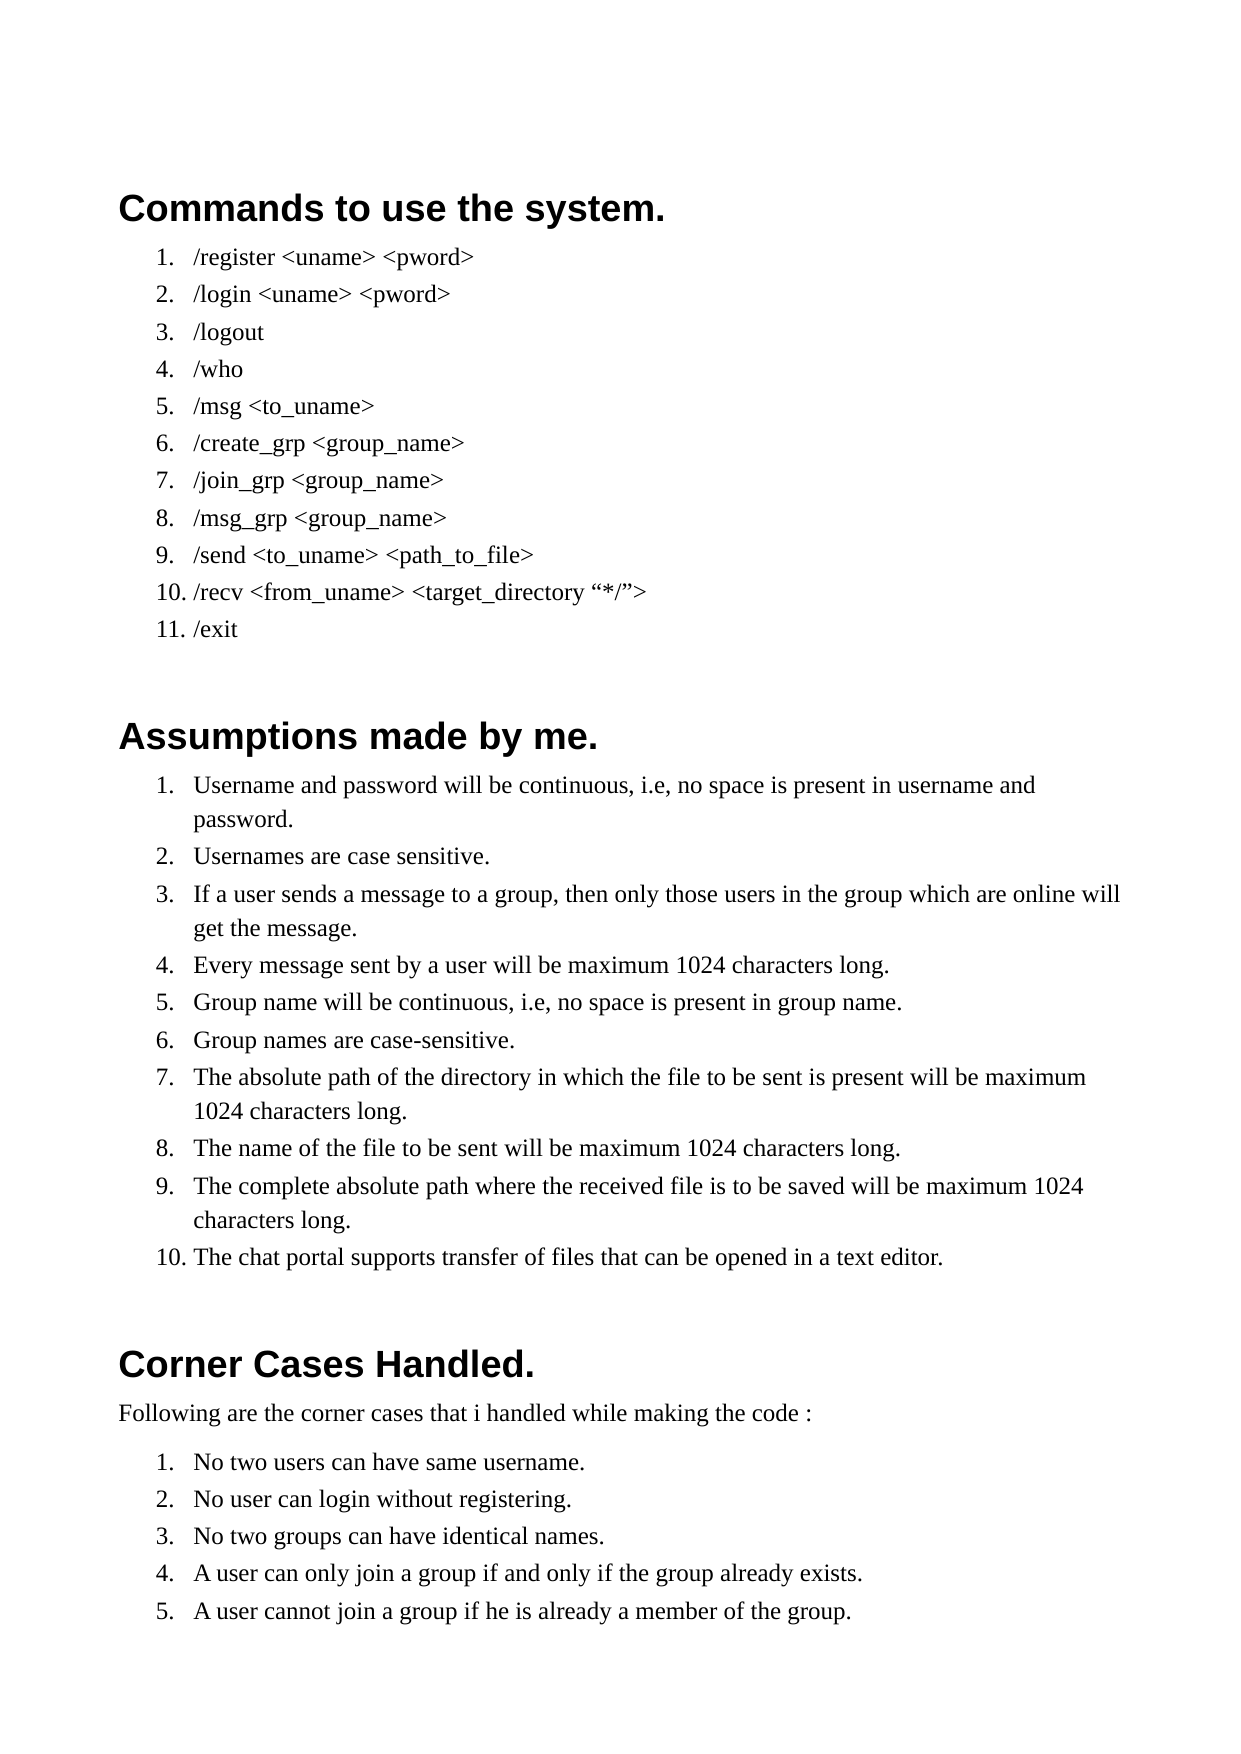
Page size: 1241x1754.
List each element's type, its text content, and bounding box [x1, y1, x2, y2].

list If a user sends a message to a group, then only those users in the group which are online will get the message. [156, 879, 1122, 942]
list A user cannot join a group if he is already a member of the group. [156, 1596, 1122, 1624]
list /who [156, 354, 1122, 383]
list The chat portal supports transfer of files that can be opened in a text editor. [156, 1242, 1122, 1271]
list /msg <to_uname> [156, 391, 1122, 420]
subtitle Assumptions made by me. [118, 714, 1122, 757]
list Username and password will be continuous, i.e, no space is present in username and password. [156, 770, 1122, 833]
list The name of the file to be sent will be maximum 1024 characters long. [156, 1133, 1122, 1162]
list No two users can have same username. [156, 1447, 1122, 1476]
list Usernames are case sensitive. [156, 841, 1122, 870]
list /recv <from_uname> <target_directory “*/”> [156, 577, 1122, 606]
list The absolute path of the directory in which the file to be sent is present will be maximum 1024 characters long. [156, 1062, 1122, 1125]
list /msg_grp <group_name> [156, 503, 1122, 531]
list /exit [156, 614, 1122, 643]
list The complete absolute path where the received file is to be saved will be maximum 1024 characters long. [156, 1171, 1122, 1234]
list Every message sent by a user will be maximum 1024 characters long. [156, 950, 1122, 979]
subtitle Corner Cases Handled. [118, 1342, 1122, 1385]
list /send <to_uname> <path_to_file> [156, 540, 1122, 569]
list /logout [156, 317, 1122, 346]
list Group names are case-sensitive. [156, 1025, 1122, 1053]
list /login <uname> <pword> [156, 279, 1122, 308]
subtitle Commands to use the system. [118, 186, 1122, 230]
text Following are the corner cases that i handled while making the code : [118, 1398, 1122, 1427]
list /create_grp <group_name> [156, 428, 1122, 457]
list Group name will be continuous, i.e, no space is present in group name. [156, 987, 1122, 1016]
list /register <uname> <pword> [156, 242, 1122, 271]
list A user can only join a group if and only if the group already exists. [156, 1558, 1122, 1587]
list No two groups can have identical names. [156, 1521, 1122, 1550]
list No user can login without registering. [156, 1484, 1122, 1513]
list /join_grp <group_name> [156, 466, 1122, 494]
